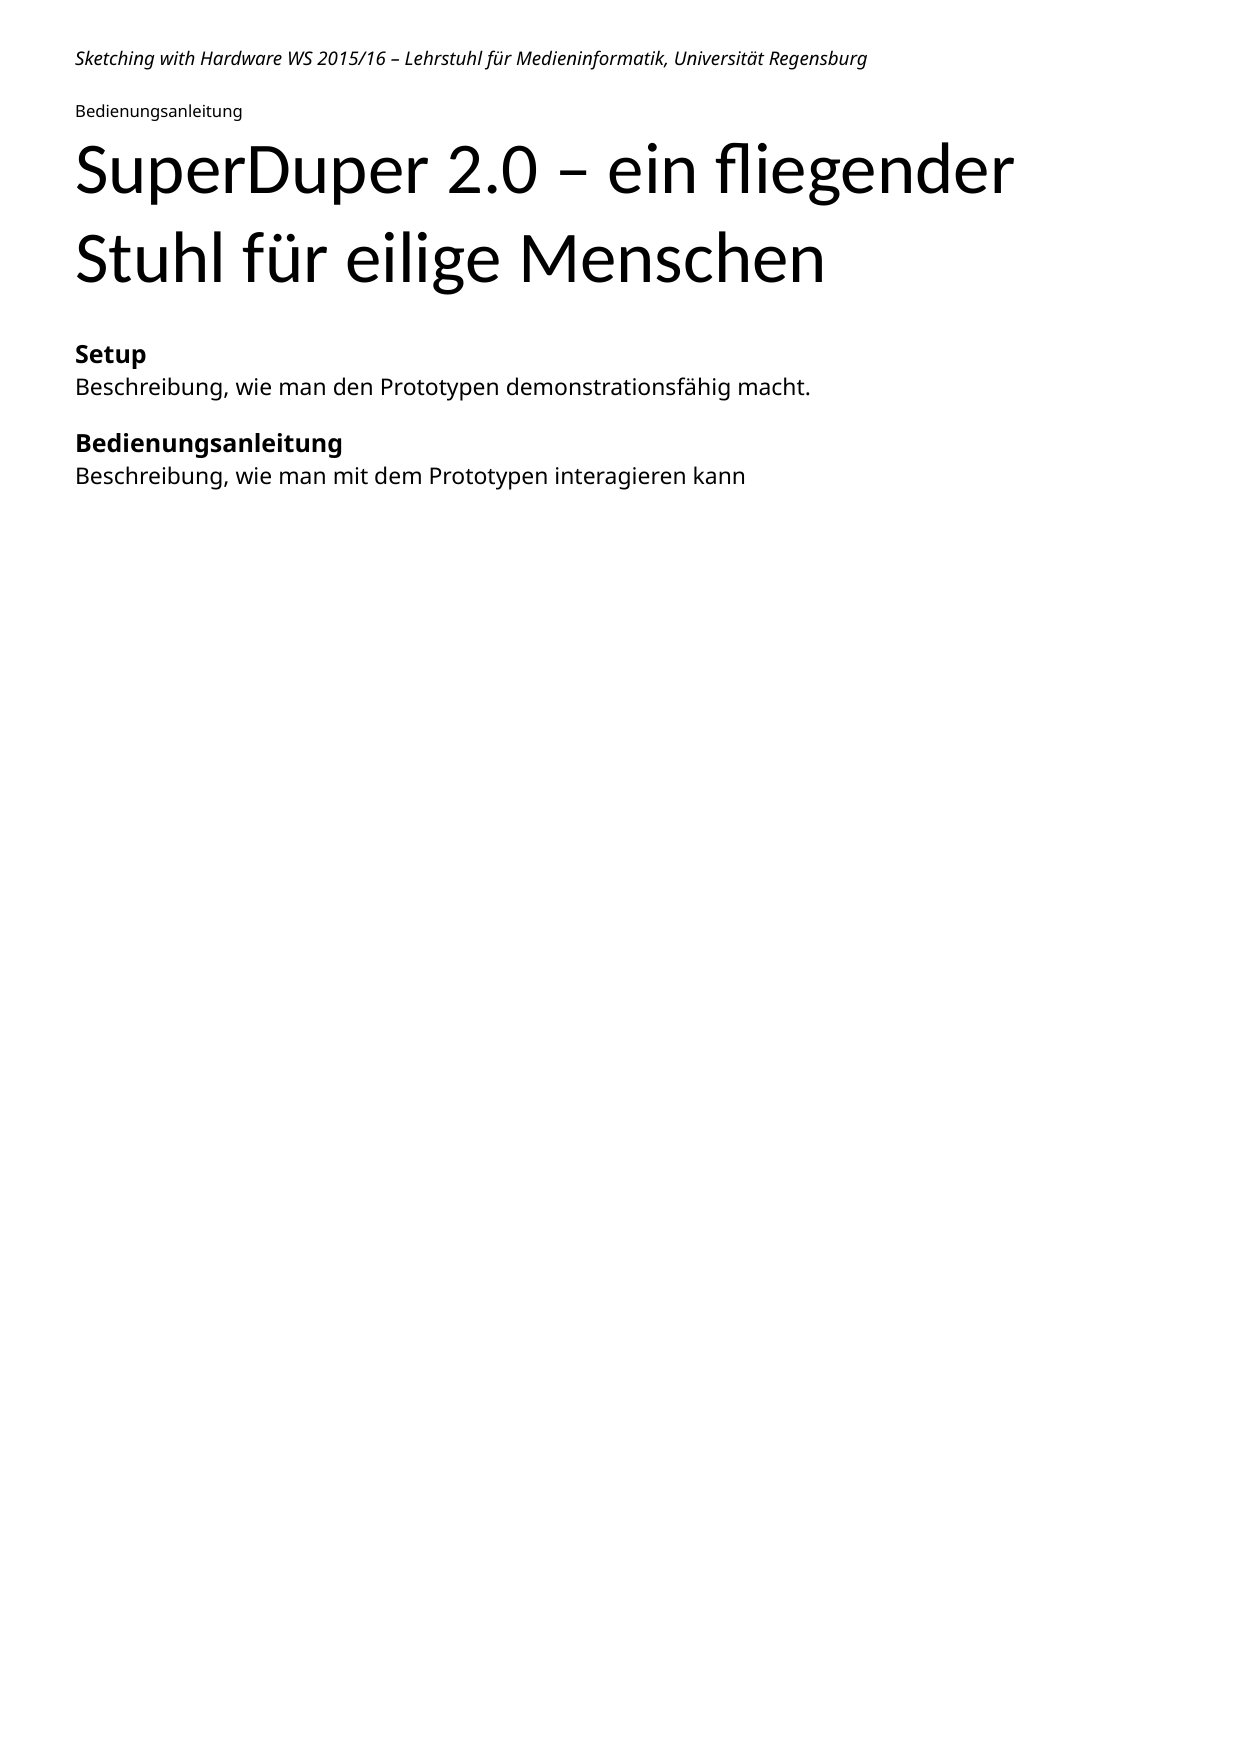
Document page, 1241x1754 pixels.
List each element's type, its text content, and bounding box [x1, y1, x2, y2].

subtitle Setup [75, 337, 1166, 371]
text Beschreibung, wie man mit dem Prototypen interagieren kann [75, 460, 1166, 491]
subtitle SuperDuper 2.0 – ein fliegender Stuhl für eilige Menschen [75, 123, 1166, 301]
text Beschreibung, wie man den Prototypen demonstrationsfähig macht. [75, 371, 1166, 402]
subtitle Bedienungsanleitung [75, 426, 1166, 460]
text Bedienungsanleitung [75, 100, 1166, 123]
